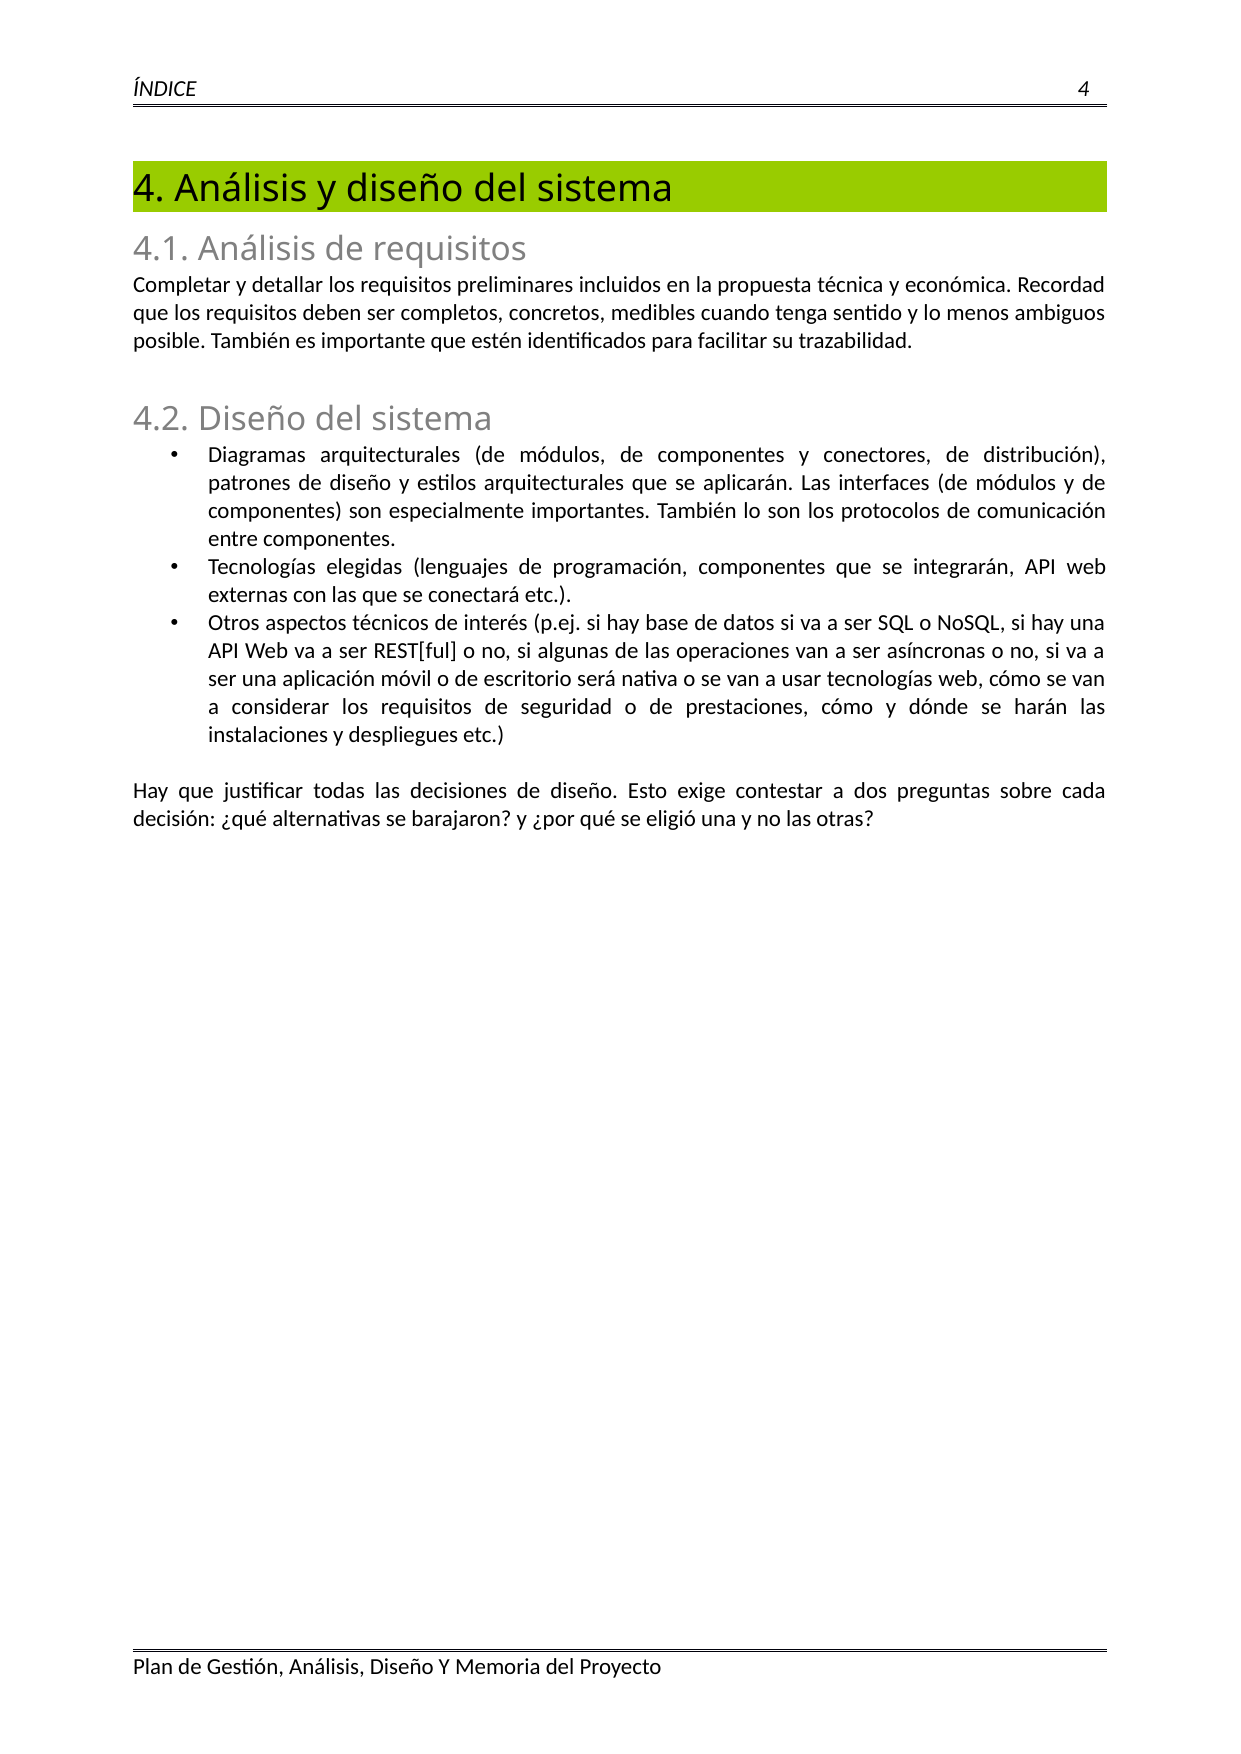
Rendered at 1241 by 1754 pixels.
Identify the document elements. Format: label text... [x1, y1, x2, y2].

list Diagramas arquitecturales (de módulos, de componentes y conectores, de distribución), patrones de diseño y estilos arquitecturales que se aplicarán. Las interfaces (de módulos y de componentes) son especialmente importantes. También lo son los protocolos de comunicación entre componentes. [170, 440, 1107, 552]
subtitle Diseño del sistema [133, 394, 1107, 440]
subtitle Análisis de requisitos [133, 224, 1107, 270]
list Tecnologías elegidas (lenguajes de programación, componentes que se integrarán, API web externas con las que se conectará etc.). [170, 552, 1107, 608]
text Completar y detallar los requisitos preliminares incluidos en la propuesta técnica y económica. Recordad que los requisitos deben ser completos, concretos, medibles cuando tenga sentido y lo menos ambiguos posible. También es importante que estén identificados para facilitar su trazabilidad. [133, 270, 1107, 354]
text Hay que justificar todas las decisiones de diseño. Esto exige contestar a dos preguntas sobre cada decisión: ¿qué alternativas se barajaron? y ¿por qué se eligió una y no las otras? [133, 776, 1107, 832]
list Otros aspectos técnicos de interés (p.ej. si hay base de datos si va a ser SQL o NoSQL, si hay una API Web va a ser REST[ful] o no, si algunas de las operaciones van a ser asíncronas o no, si va a ser una aplicación móvil o de escritorio será nativa o se van a usar tecnologías web, cómo se van a considerar los requisitos de seguridad o de prestaciones, cómo y dónde se harán las instalaciones y despliegues etc.) [170, 608, 1107, 748]
subtitle Análisis y diseño del sistema [133, 161, 1107, 212]
